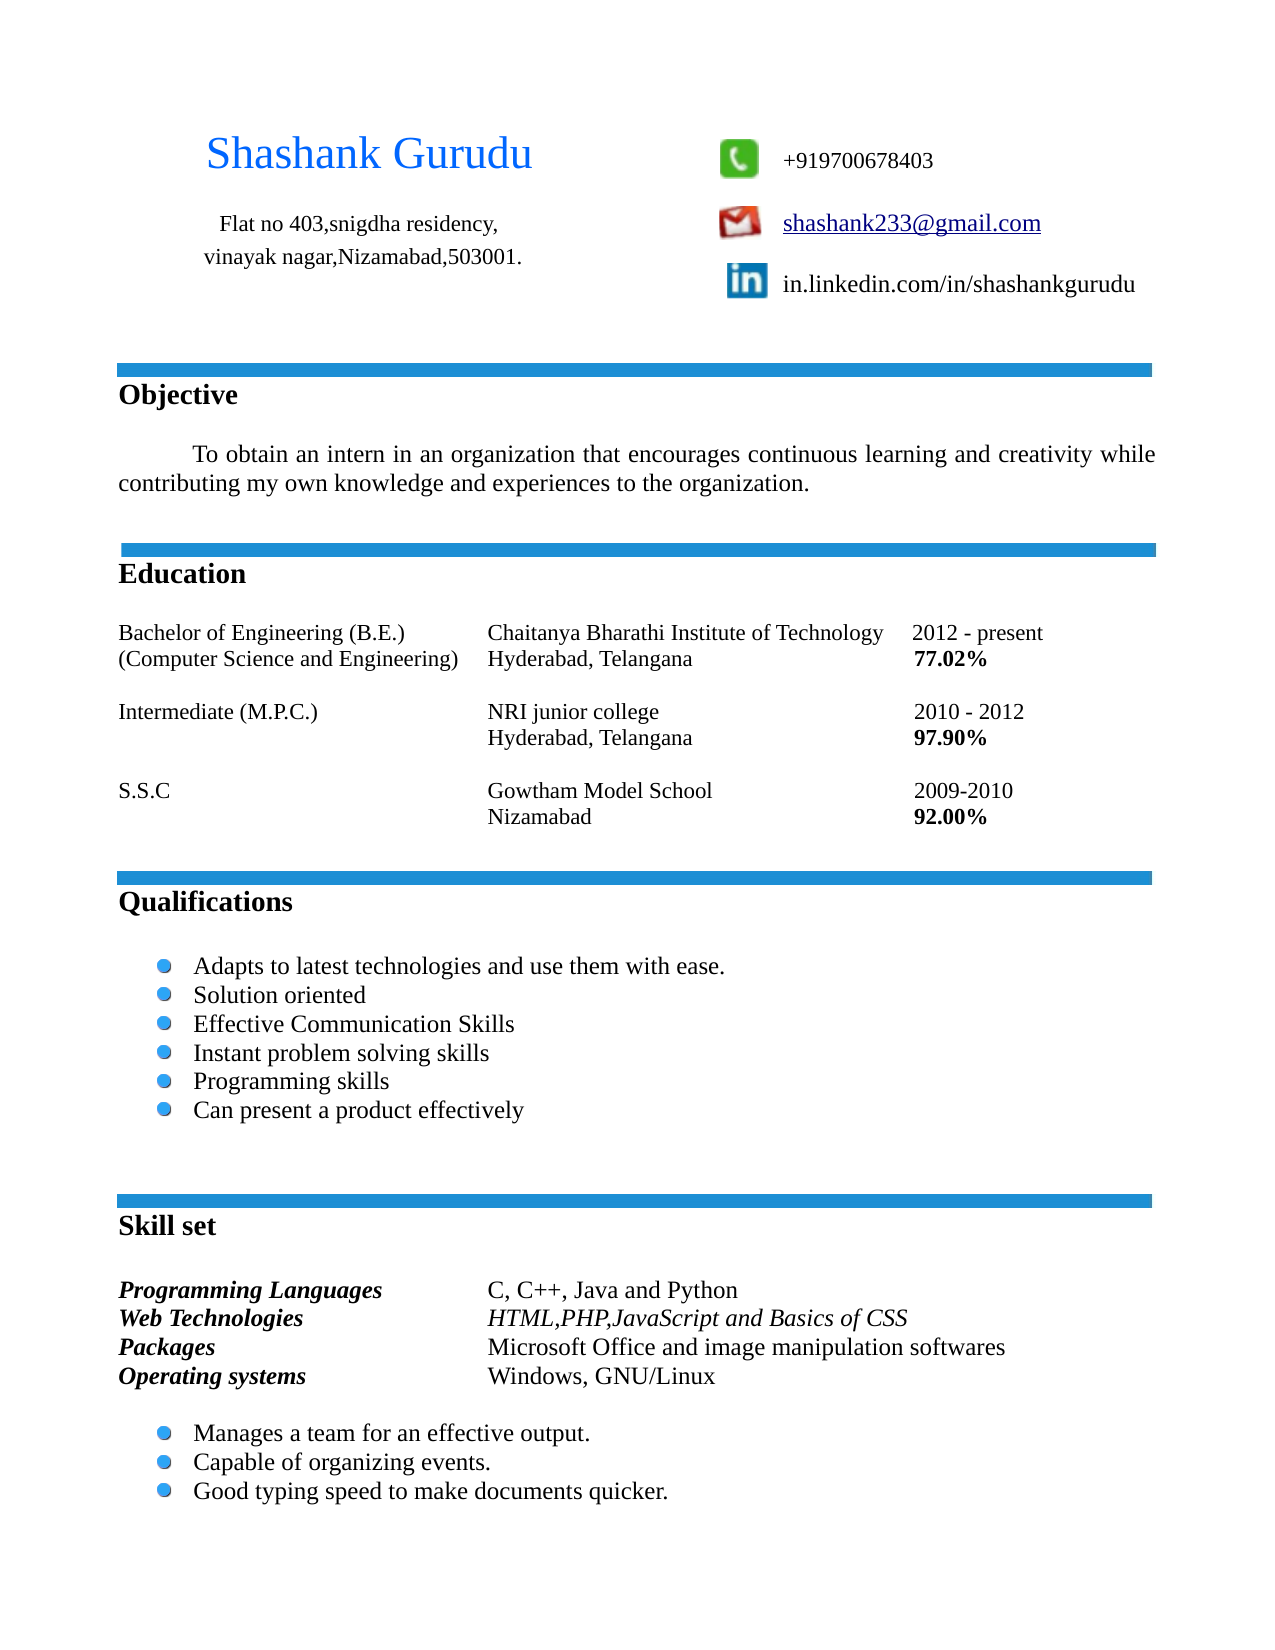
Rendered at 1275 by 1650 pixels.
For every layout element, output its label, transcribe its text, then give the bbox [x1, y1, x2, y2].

picture [156, 1425, 172, 1441]
text Flat no 403,snigdha residency, shashank233@gmail.com [118, 180, 1157, 243]
text Education [118, 526, 1157, 590]
text Web Technologies HTML,PHP,JavaScript and Basics of CSS [118, 1303, 1157, 1332]
text Operating systems Windows, GNU/Linux [118, 1361, 1157, 1390]
text S.S.C Gowtham Model School 2009-2010 [118, 777, 1157, 803]
picture [156, 1044, 172, 1060]
picture [719, 206, 762, 240]
picture [117, 363, 1156, 377]
text Skill set [118, 1186, 1157, 1241]
picture [720, 139, 759, 179]
picture [117, 1194, 1156, 1208]
text Intermediate (M.P.C.) NRI junior college 2010 - 2012 [118, 698, 1157, 724]
picture [121, 543, 1160, 557]
list Adapts to latest technologies and use them with ease. [156, 951, 1157, 980]
text Programming Languages C, C++, Java and Python [118, 1275, 1157, 1303]
picture [156, 1454, 172, 1470]
picture [117, 871, 1156, 885]
list Effective Communication Skills [156, 1009, 1157, 1038]
list Capable of organizing events. [156, 1447, 1157, 1476]
text (Computer Science and Engineering) Hyderabad, Telangana 77.02% [118, 645, 1157, 671]
text To obtain an intern in an organization that encourages continuous learning and creativity while contributing my own knowledge and experiences to the organization. [118, 439, 1157, 497]
picture [156, 1101, 172, 1117]
picture [156, 1073, 172, 1089]
text Packages Microsoft Office and image manipulation softwares [118, 1332, 1157, 1361]
text [118, 269, 727, 298]
picture [156, 958, 172, 974]
text Nizamabad 92.00% [118, 803, 1157, 829]
text in.linkedin.com/in/shashankgurudu [768, 269, 1157, 298]
picture [156, 1482, 172, 1498]
picture [156, 1015, 172, 1031]
list Can present a product effectively [156, 1095, 1157, 1124]
list Instant problem solving skills [156, 1038, 1157, 1066]
picture [727, 263, 768, 300]
text vinayak nagar,Nizamabad,503001. [118, 243, 1157, 269]
text Hyderabad, Telangana 97.90% [118, 724, 1157, 750]
text Shashank Gurudu +919700678403 [118, 118, 1157, 180]
text Bachelor of Engineering (B.E.) Chaitanya Bharathi Institute of Technology 2012 - present [118, 619, 1157, 645]
list Solution oriented [156, 980, 1157, 1009]
list Manages a team for an effective output. [156, 1418, 1157, 1447]
list Programming skills [156, 1066, 1157, 1095]
list Good typing speed to make documents quicker. [156, 1476, 1157, 1505]
text Objective [118, 355, 1157, 411]
text Qualifications [118, 858, 1157, 918]
picture [156, 986, 172, 1002]
